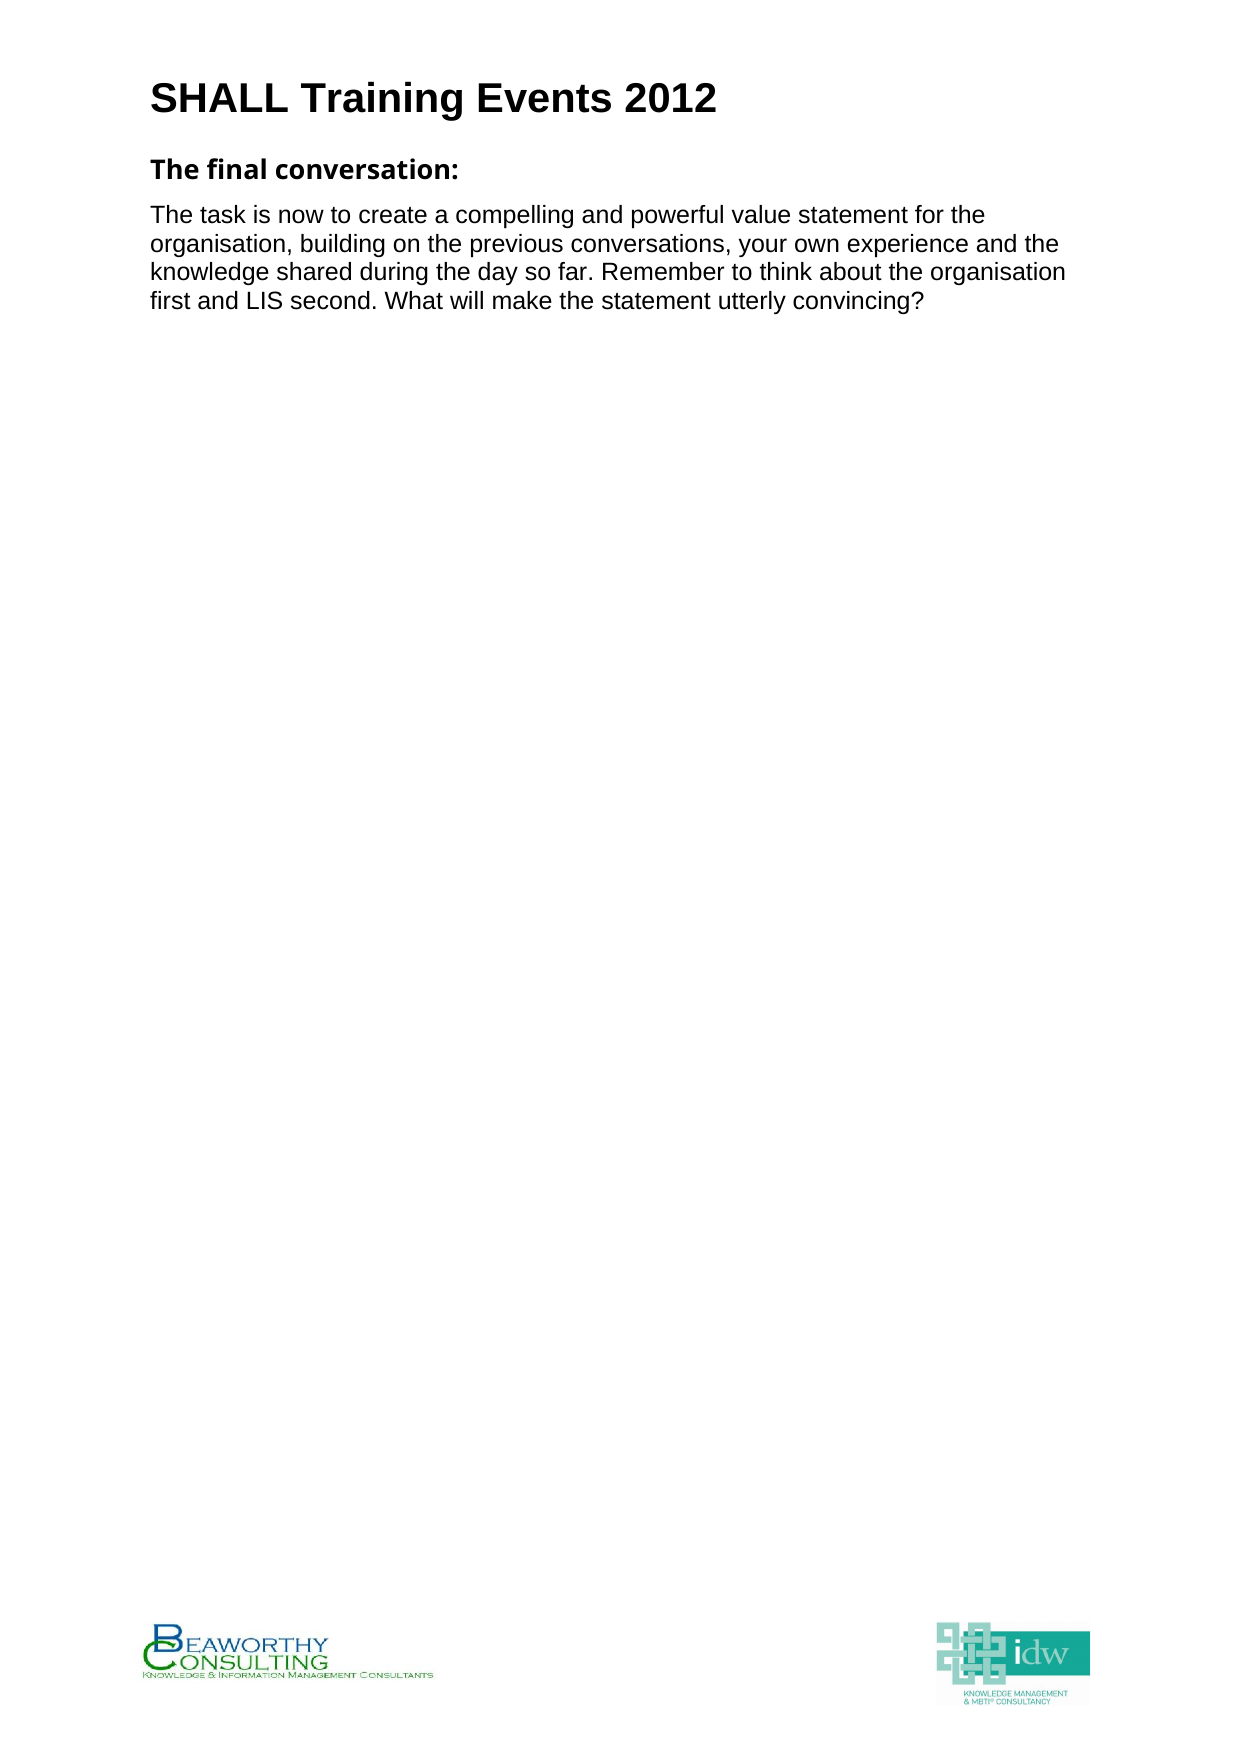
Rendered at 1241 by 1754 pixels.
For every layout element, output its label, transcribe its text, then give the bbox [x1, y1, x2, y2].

subtitle The final conversation: [150, 150, 1090, 187]
text The task is now to create a compelling and powerful value statement for the organisation, building on the previous conversations, your own experience and the knowledge shared during the day so far. Remember to think about the organisation first and LIS second. What will make the statement utterly convincing? [150, 200, 1090, 315]
